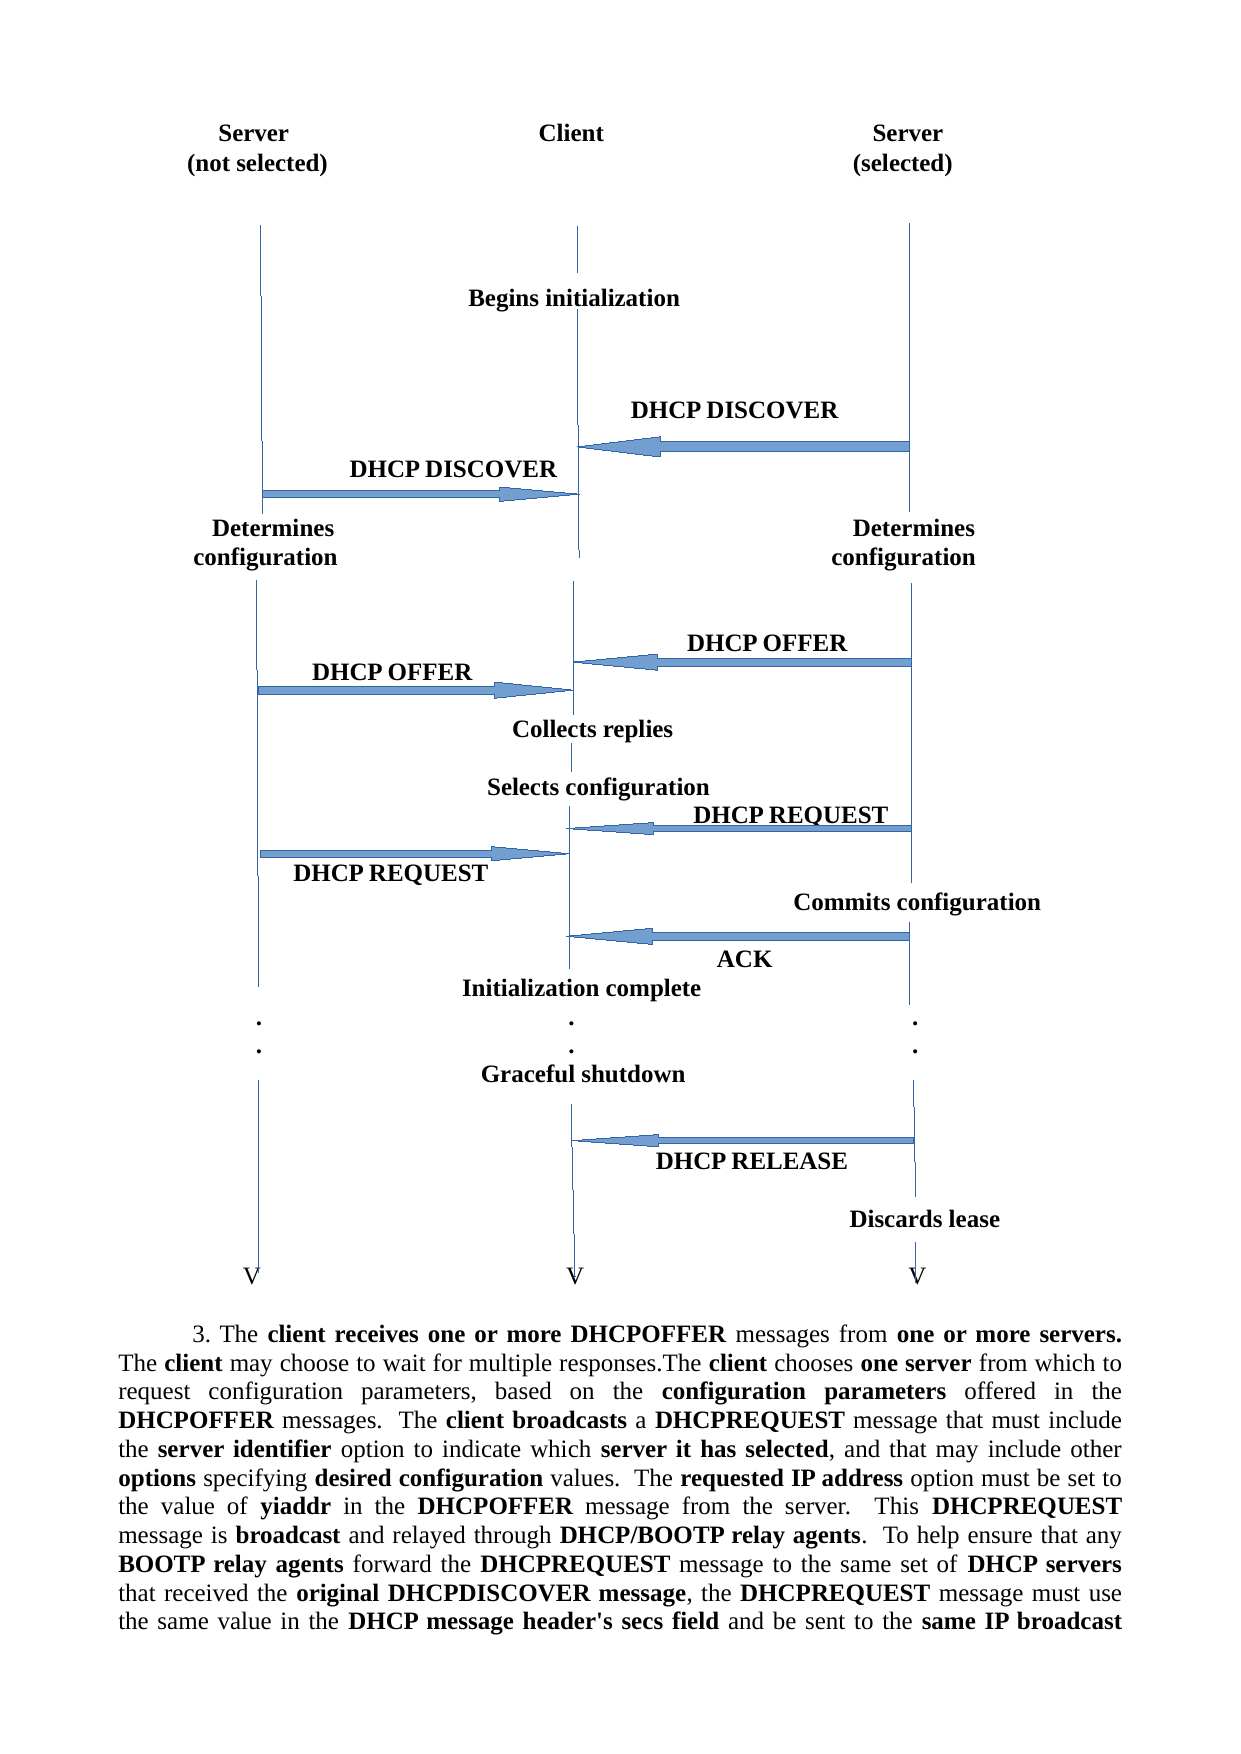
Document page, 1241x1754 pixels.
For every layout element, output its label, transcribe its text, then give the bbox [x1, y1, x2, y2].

text [910, 973, 1122, 1002]
text [259, 1204, 573, 1233]
text DHCP OFFER [574, 628, 911, 657]
text DHCP DISCOVER [578, 395, 909, 424]
text [118, 944, 258, 973]
text [912, 714, 1122, 743]
text configuration configuration [118, 542, 1122, 571]
text [257, 628, 573, 657]
text Graceful shutdown [118, 1059, 1122, 1089]
text Determines [579, 513, 1122, 542]
text [912, 772, 1122, 801]
text Collects replies [258, 714, 911, 743]
text [118, 454, 262, 483]
text [118, 1204, 258, 1233]
text [910, 454, 1122, 483]
text [118, 801, 257, 829]
text [118, 772, 257, 801]
text [118, 628, 256, 657]
text DHCP RELEASE [259, 1146, 1122, 1175]
text Begins initialization [118, 283, 909, 312]
text (not selected) (selected) [118, 148, 1122, 176]
text [910, 283, 1122, 312]
text 3. The client receives one or more DHCPOFFER messages from one or more servers. The client may choose to wait for multiple responses.The client chooses one server from which to request configuration parameters, based on the configuration parameters offered in the DHCPOFFER messages. The client broadcasts a DHCPREQUEST message that must include the server identifier option to indicate which server it has selected, and that may include other options specifying desired configuration values. The requested IP address option must be set to the value of yiaddr in the DHCPOFFER message from the server. This DHCPREQUEST message is broadcast and relayed through DHCP/BOOTP relay agents. To help ensure that any BOOTP relay agents forward the DHCPREQUEST message to the same set of DHCP servers that received the original DHCPDISCOVER message, the DHCPREQUEST message must use the same value in the DHCP message header's secs field and be sent to the same IP broadcast [118, 1319, 1122, 1635]
text Commits configuration [570, 887, 1122, 916]
text ACK [259, 944, 909, 973]
text [574, 663, 911, 686]
text V V V [118, 1261, 1122, 1290]
text DHCP REQUEST [118, 858, 569, 887]
text [118, 714, 257, 743]
text [118, 1146, 258, 1175]
text [910, 944, 1122, 973]
text [259, 887, 569, 916]
text [262, 395, 577, 424]
text Initialization complete [118, 973, 909, 1002]
text Server Client Server [118, 118, 1122, 148]
text [910, 395, 1122, 424]
text [912, 657, 1122, 686]
text [118, 887, 258, 916]
text [912, 801, 1122, 829]
text . . . [118, 1031, 1122, 1059]
text DHCP OFFER [118, 657, 573, 686]
text Determines [118, 513, 578, 542]
text Discards lease [574, 1204, 1122, 1233]
text [570, 858, 1122, 887]
text [912, 628, 1122, 657]
text Selects configuration [258, 772, 911, 801]
text . . . [118, 1002, 1122, 1031]
text [118, 395, 261, 424]
text [579, 454, 909, 483]
text DHCP DISCOVER [263, 454, 578, 483]
text DHCP REQUEST [258, 801, 911, 829]
